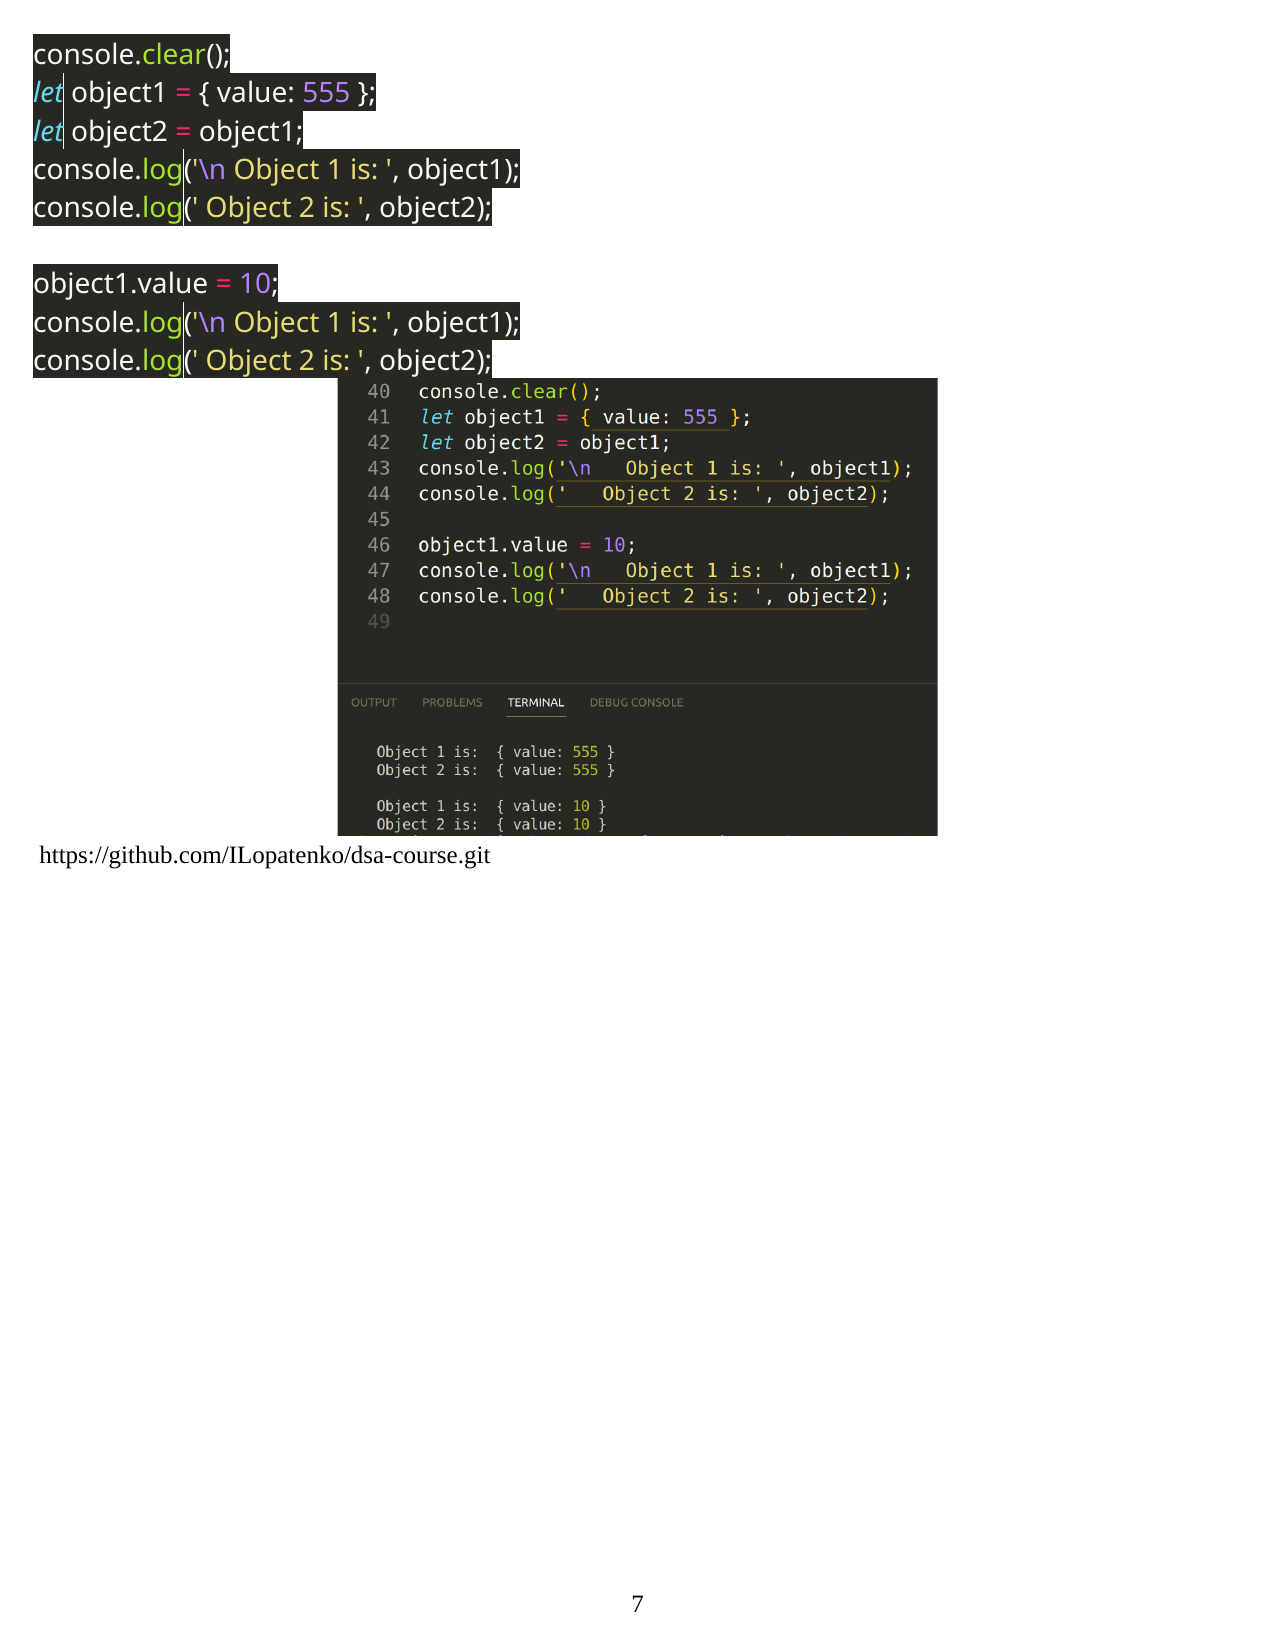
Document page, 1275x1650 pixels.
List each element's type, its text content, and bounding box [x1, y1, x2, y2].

text console.log(' Object 2 is: ', object2); [33, 340, 1242, 378]
text let object1 = { value: 555 }; [33, 73, 1242, 111]
text object1.value = 10; [33, 263, 1242, 302]
text console.log(' Object 2 is: ', object2); [33, 188, 1242, 226]
text console.clear(); [33, 34, 1242, 73]
text https://github.com/ILopatenko/dsa-course.git [33, 378, 1242, 869]
picture [337, 378, 938, 836]
text console.log('\n Object 1 is: ', object1); [33, 302, 1242, 340]
text console.log('\n Object 1 is: ', object1); [33, 149, 1242, 188]
text let object2 = object1; [33, 111, 1242, 149]
